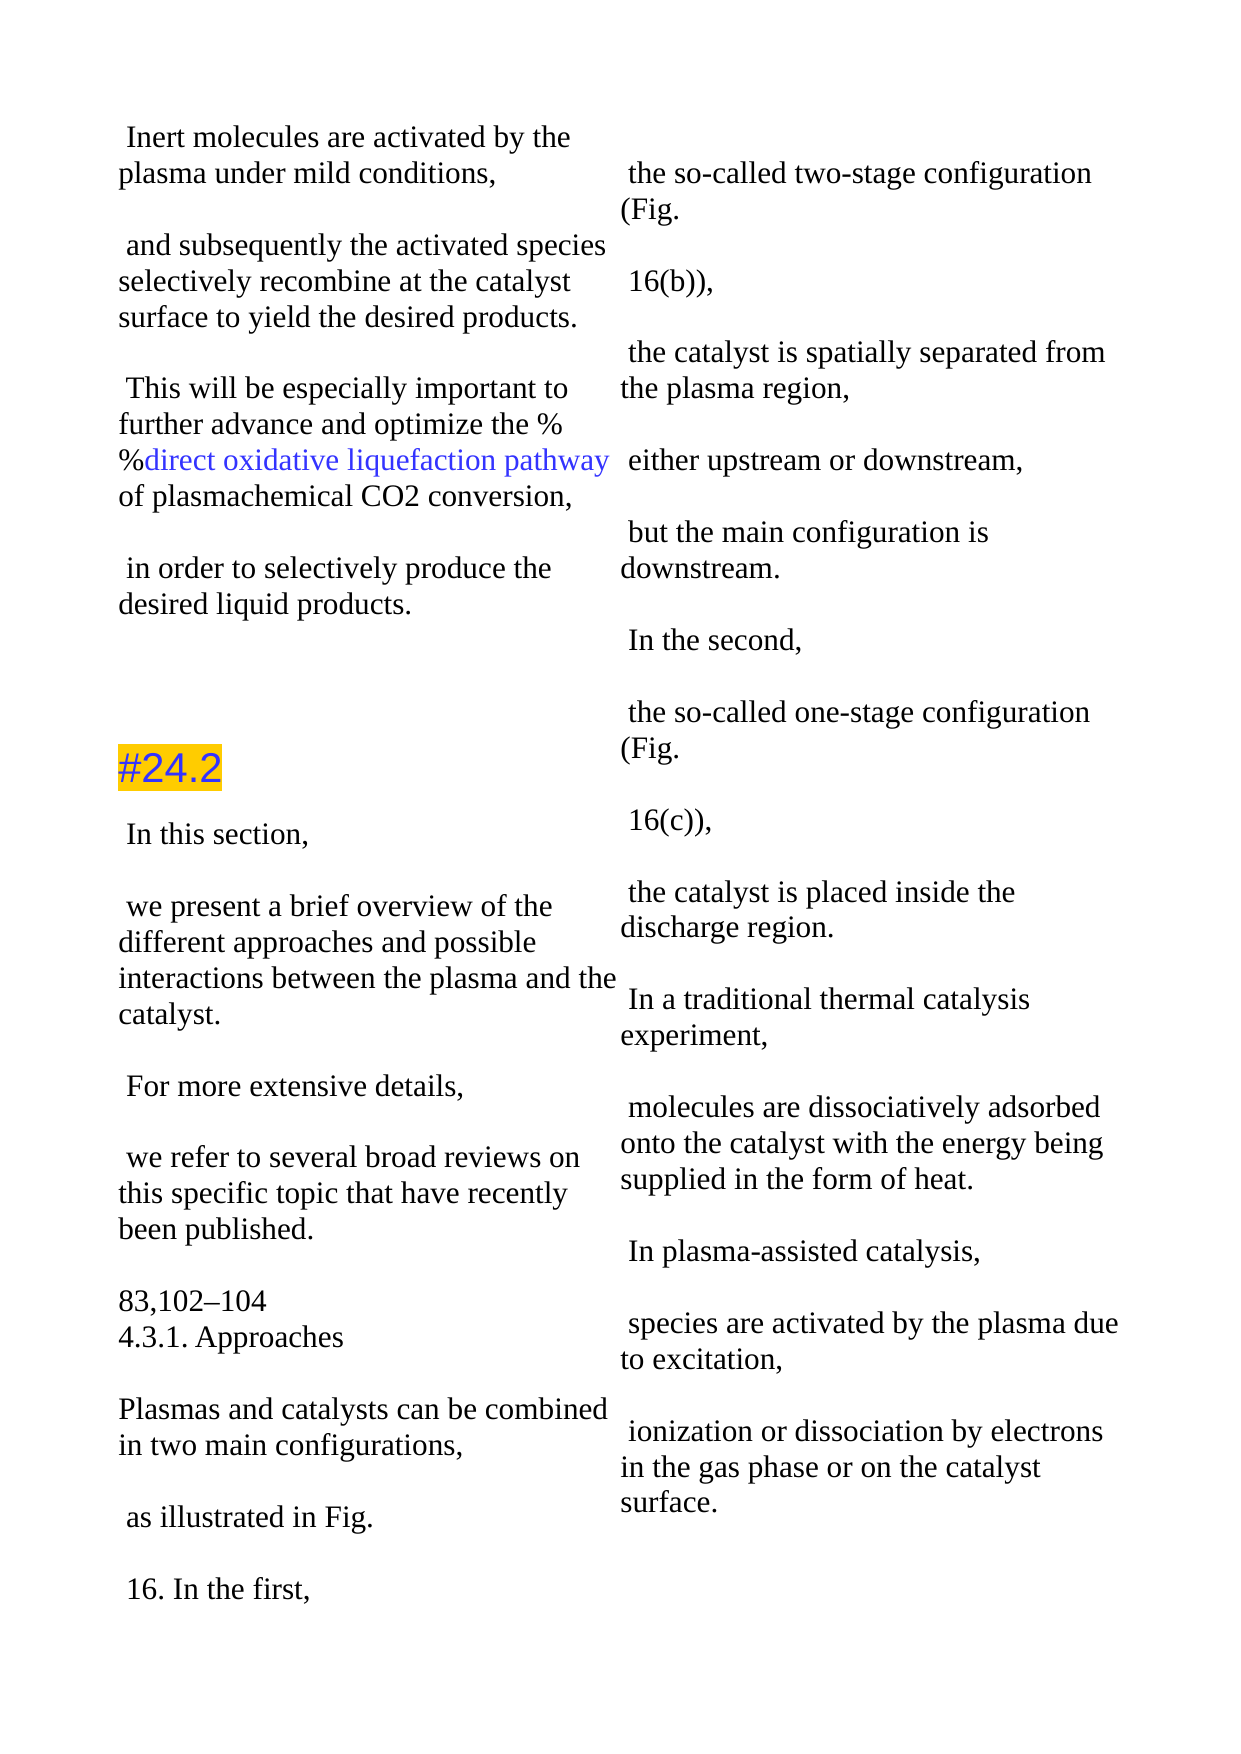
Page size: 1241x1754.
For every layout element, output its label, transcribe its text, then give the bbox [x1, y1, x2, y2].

text as illustrated in Fig. [118, 1498, 620, 1534]
text ionization or dissociation by electrons in the gas phase or on the catalyst surface. [620, 1412, 1122, 1520]
text This will be especially important to further advance and optimize the %%direct oxidative liquefaction pathway of plasmachemical CO2 conversion, [118, 370, 620, 513]
text the so-called one-stage configuration (Fig. [620, 693, 1122, 765]
text species are activated by the plasma due to excitation, [620, 1304, 1122, 1376]
text molecules are dissociatively adsorbed onto the catalyst with the energy being supplied in the form of heat. [620, 1088, 1122, 1196]
text but the main configuration is downstream. [620, 513, 1122, 585]
text Inert molecules are activated by the plasma under mild conditions, [118, 118, 620, 190]
text 83,102–104 [118, 1282, 620, 1318]
text in order to selectively produce the desired liquid products. [118, 549, 620, 621]
text 16(b)), [620, 262, 1122, 298]
text 16(c)), [620, 801, 1122, 837]
text For more extensive details, [118, 1067, 620, 1103]
text and subsequently the activated species selectively recombine at the catalyst surface to yield the desired products. [118, 226, 620, 334]
text the so-called two-stage configuration (Fig. [620, 154, 1122, 226]
text In the second, [620, 621, 1122, 657]
text 4.3.1. Approaches [118, 1318, 620, 1354]
text In plasma-assisted catalysis, [620, 1232, 1122, 1268]
text we refer to several broad reviews on this specific topic that have recently been published. [118, 1139, 620, 1247]
text the catalyst is spatially separated from the plasma region, [620, 334, 1122, 406]
text either upstream or downstream, [620, 442, 1122, 477]
text In a traditional thermal catalysis experiment, [620, 981, 1122, 1052]
text the catalyst is placed inside the discharge region. [620, 873, 1122, 945]
text In this section, [118, 815, 620, 851]
text #24.2 [118, 743, 620, 791]
text 16. In the first, [118, 1570, 620, 1606]
text we present a brief overview of the different approaches and possible interactions between the plasma and the catalyst. [118, 887, 620, 1031]
text Plasmas and catalysts can be combined in two main configurations, [118, 1390, 620, 1462]
